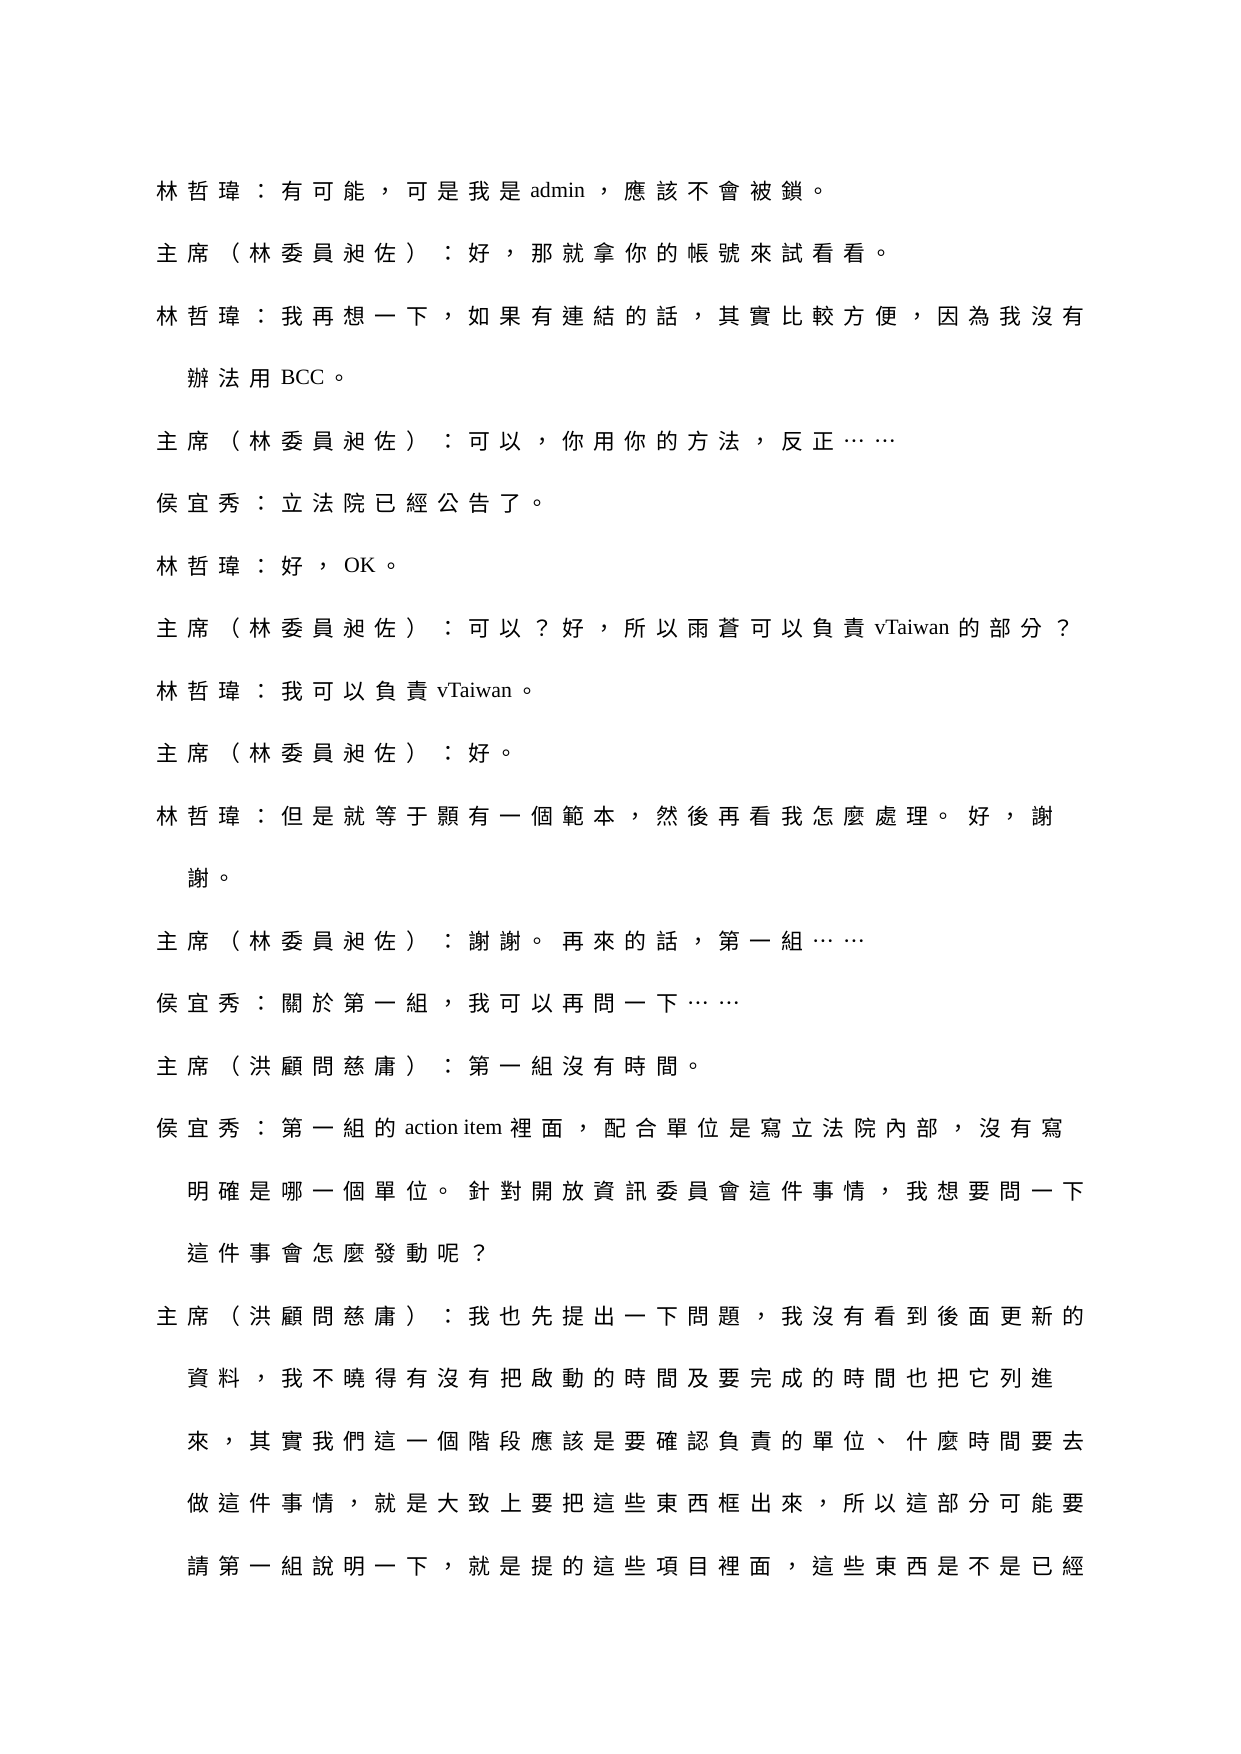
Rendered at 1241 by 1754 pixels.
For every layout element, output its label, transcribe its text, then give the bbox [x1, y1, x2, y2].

text 林哲瑋：我再想一下，如果有連結的話，其實比較方便，因為我沒有辦法用BCC。 [151, 283, 1089, 408]
text 林哲瑋：有可能，可是我是admin，應該不會被鎖。 [151, 158, 1089, 221]
text 侯宜秀：關於第一組，我可以再問一下…… [151, 971, 1089, 1033]
text 主席（林委員昶佐）：可以，你用你的方法，反正…… [151, 408, 1089, 471]
text 林哲瑋：但是就等于顥有一個範本，然後再看我怎麼處理。好，謝謝。 [151, 783, 1089, 908]
text 林哲瑋：好，OK。 [151, 533, 1089, 596]
text 主席（林委員昶佐）：謝謝。再來的話，第一組…… [151, 908, 1089, 971]
text 侯宜秀：立法院已經公告了。 [151, 471, 1089, 533]
text 主席（林委員昶佐）：好，那就拿你的帳號來試看看。 [151, 221, 1089, 283]
text 林哲瑋：我可以負責vTaiwan。 [151, 658, 1089, 721]
text 侯宜秀：第一組的action item裡面，配合單位是寫立法院內部，沒有寫明確是哪一個單位。針對開放資訊委員會這件事情，我想要問一下這件事會怎麼發動呢？ [151, 1096, 1089, 1283]
text 主席（洪顧問慈庸）：我也先提出一下問題，我沒有看到後面更新的資料，我不曉得有沒有把啟動的時間及要完成的時間也把它列進來，其實我們這一個階段應該是要確認負責的單位、什麼時間要去做這件事情，就是大致上要把這些東西框出來，所以這部分可能要請第一組說明一下，就是提的這些項目裡面，這些東西是不是已經 [151, 1283, 1089, 1596]
text 主席（洪顧問慈庸）：第一組沒有時間。 [151, 1033, 1089, 1096]
text 主席（林委員昶佐）：可以？好，所以雨蒼可以負責vTaiwan的部分？ [151, 596, 1089, 658]
text 主席（林委員昶佐）：好。 [151, 721, 1089, 783]
